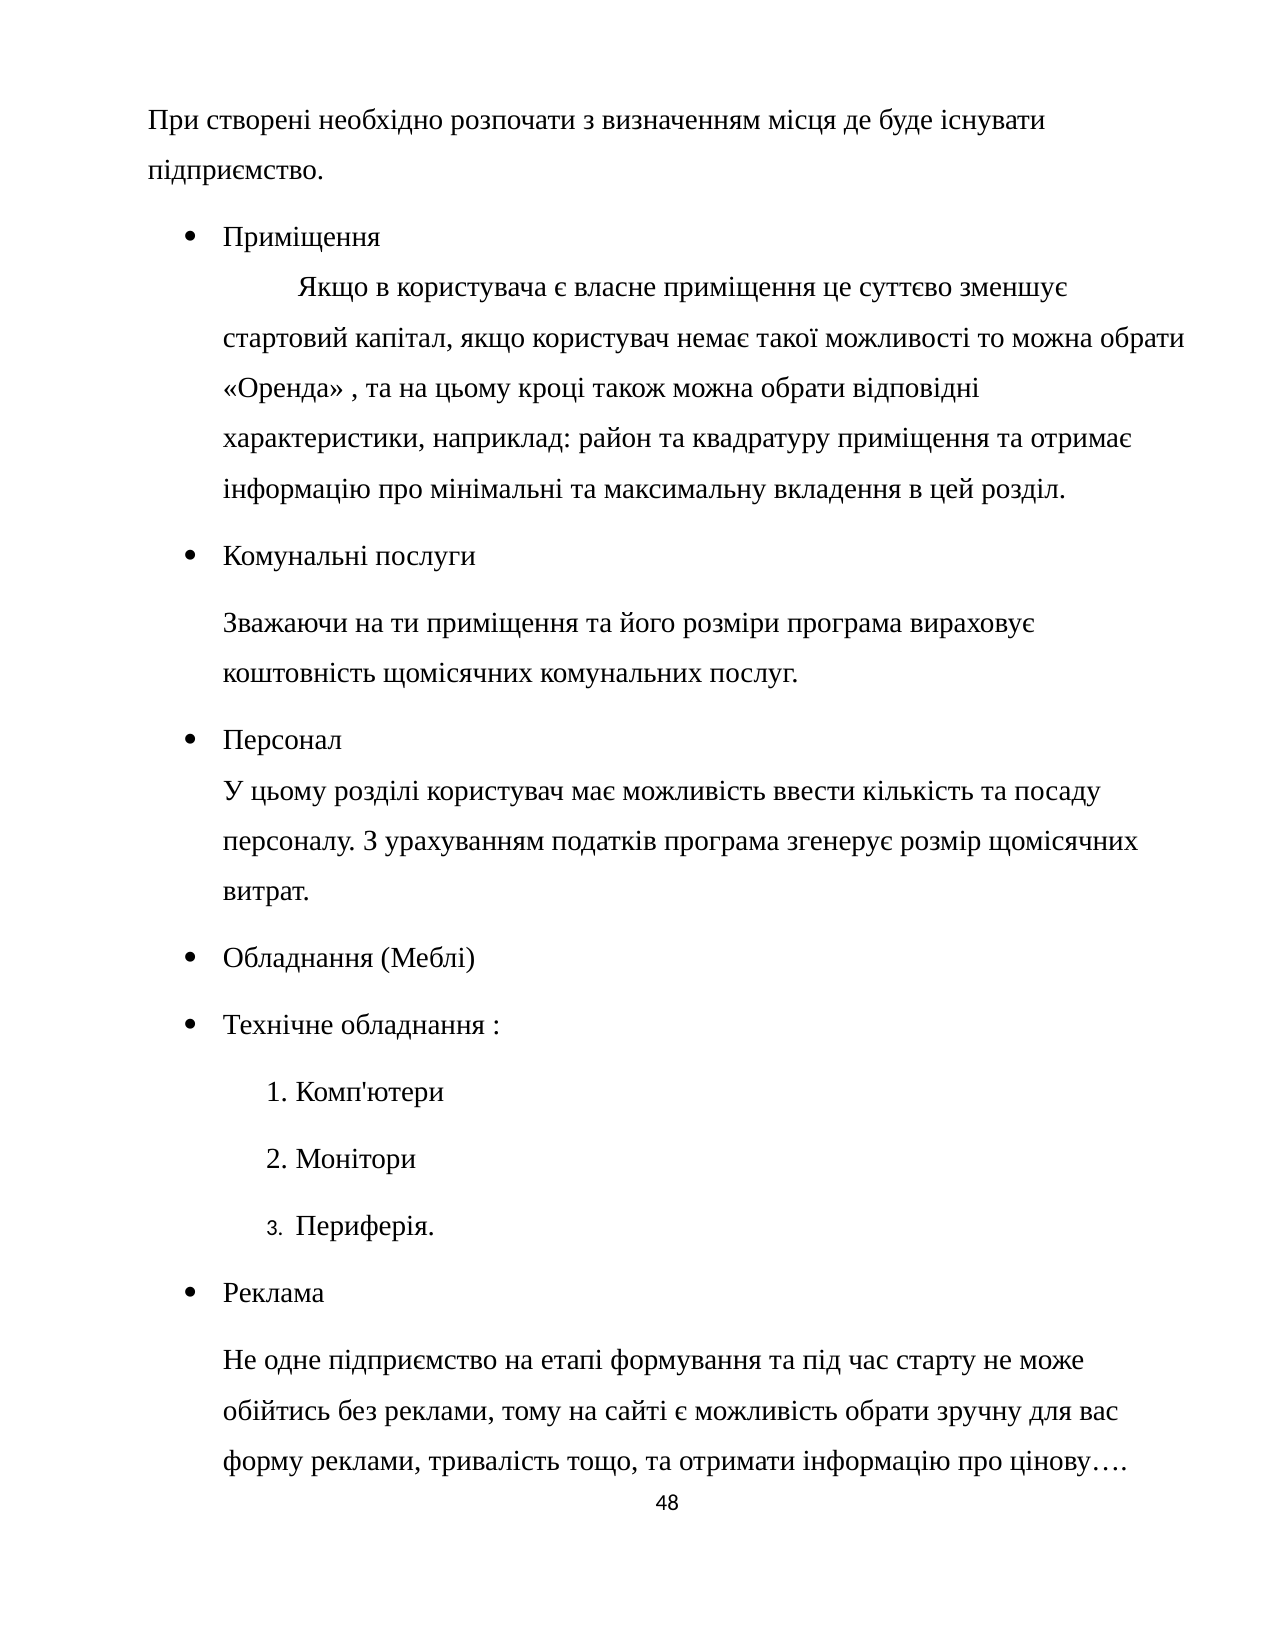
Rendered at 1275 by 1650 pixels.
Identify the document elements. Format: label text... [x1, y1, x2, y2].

list Комп'ютери [266, 1074, 1186, 1108]
list Персонал У цьому розділі користувач має можливість ввести кількість та посаду персоналу. З урахуванням податків програма згенерує розмір щомісячних витрат. [185, 722, 1186, 907]
list Приміщення Якщо в користувача є власне приміщення це суттєво зменшує стартовий капітал, якщо користувач немає такої можливості то можна обрати «Оренда» , та на цьому кроці також можна обрати відповідні характеристики, наприклад: район та квадратуру приміщення та отримає інформацію про мінімальні та максимальну вкладення в цей розділ. [185, 219, 1186, 504]
list Технічне обладнання : [185, 1007, 1186, 1041]
list Монітори [266, 1141, 1186, 1175]
list Периферія. [266, 1208, 1186, 1242]
list Комунальні послуги [185, 538, 1186, 571]
list Не одне підприємство на етапі формування та під час старту не може обійтись без реклами, тому на сайті є можливість обрати зручну для вас форму реклами, тривалість тощо, та отримати інформацію про цінову…. [223, 1342, 1186, 1477]
text При створені необхідно розпочати з визначенням місця де буде існувати підприємство. [148, 102, 1186, 186]
list Реклама [185, 1275, 1186, 1309]
list Обладнання (Меблі) [185, 940, 1186, 974]
list Зважаючи на ти приміщення та його розміри програма вираховує коштовність щомісячних комунальних послуг. [223, 605, 1186, 689]
